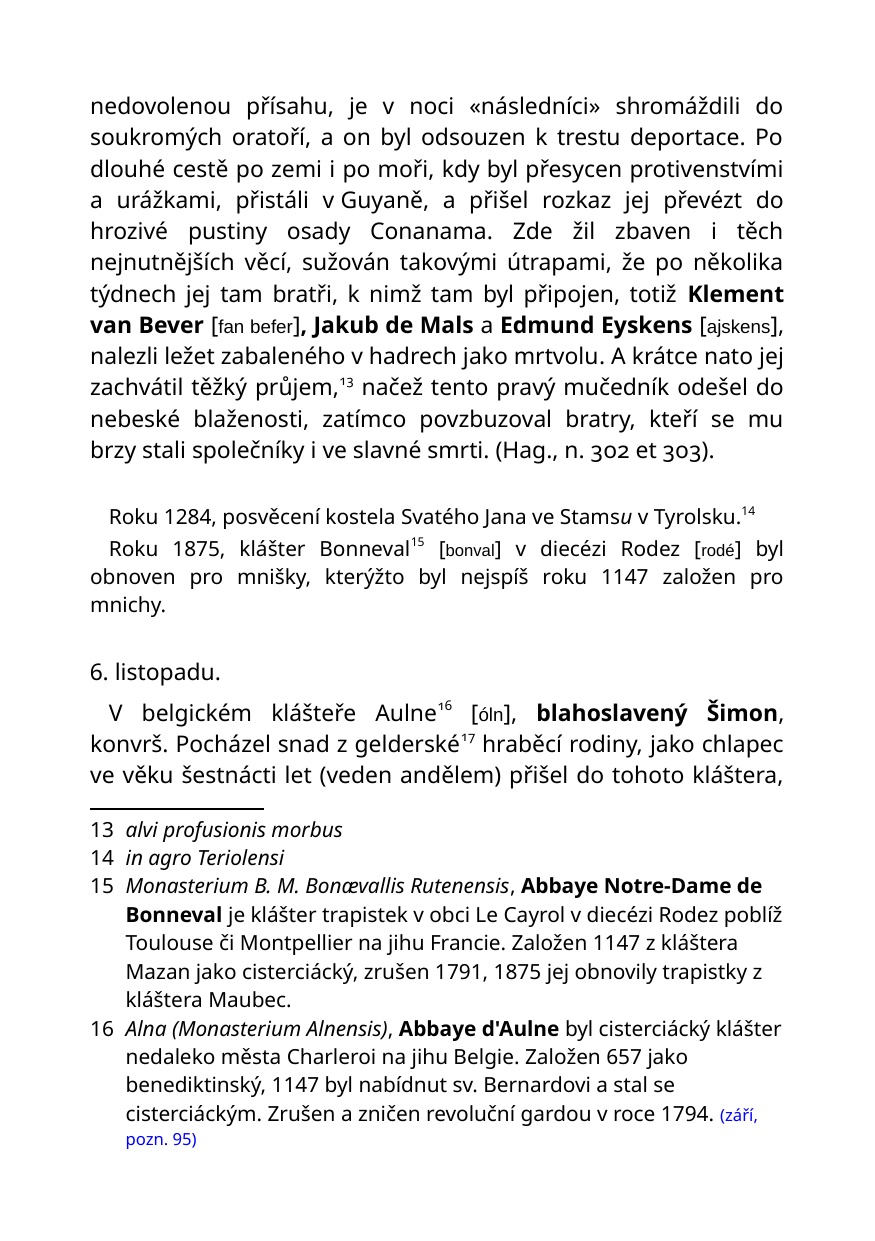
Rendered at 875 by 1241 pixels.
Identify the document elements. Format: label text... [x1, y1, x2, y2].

text 6. listopadu. [90, 656, 784, 688]
text V belgickém klášteře Aulne [óln], blahoslavený Šimon, konvrš. Pocházel snad z gelderské hraběcí rodiny, jako chlapec ve věku šestnácti let (veden andělem) přišel do tohoto kláštera, [90, 697, 784, 790]
text alvi profusionis morbus [90, 815, 784, 843]
text Alna (Monasterium Alnensis), Abbaye d'Aulne byl cisterciácký klášter nedaleko města Charleroi na jihu Belgie. Založen 657 jako benediktinský, 1147 byl nabídnut sv. Bernardovi a stal se cisterciáckým. Zrušen a zničen revoluční gardou v roce 1794. (září, pozn. 95) [90, 1014, 784, 1150]
text Roku 1875, klášter Bonneval [bonval] v diecézi Rodez [rodé] byl obnoven pro mnišky, kterýžto byl nejspíš roku 1147 založen pro mnichy. [90, 534, 784, 619]
text nedovolenou přísahu, je v noci «následníci» shromáždili do soukromých oratoří, a on byl odsouzen k trestu deportace. Po dlouhé cestě po zemi i po moři, kdy byl přesycen protivenstvími a urážkami, přistáli v Guyaně, a přišel rozkaz jej převézt do hrozivé pustiny osady Conanama. Zde žil zbaven i těch nejnutnějších věcí, sužován takovými útrapami, že po několika týdnech jej tam bratři, k nimž tam byl připojen, totiž Klement van Bever [fan befer], Jakub de Mals a Edmund Eyskens [ajskens], nalezli ležet zabaleného v hadrech jako mrtvolu. A krátce nato jej zachvátil těžký průjem, načež tento pravý mučedník odešel do nebeské blaženosti, zatímco povzbuzoval bratry, kteří se mu brzy stali společníky i ve slavné smrti. (Hag., n. 3o2 et 3o3). [90, 90, 784, 465]
text Roku 1284, posvěcení kostela Svatého Jana ve Stamsu v Tyrolsku. [90, 502, 784, 531]
text Monasterium B. M. Bonævallis Rutenensis, Abbaye Notre-Dame de Bonneval je klášter trapistek v obci Le Cayrol v diecézi Rodez poblíž Toulouse či Montpellier na jihu Francie. Založen 1147 z kláštera Mazan jako cisterciácký, zrušen 1791, 1875 jej obnovily trapistky z kláštera Maubec. [90, 872, 784, 1014]
text in agro Teriolensi [90, 843, 784, 872]
